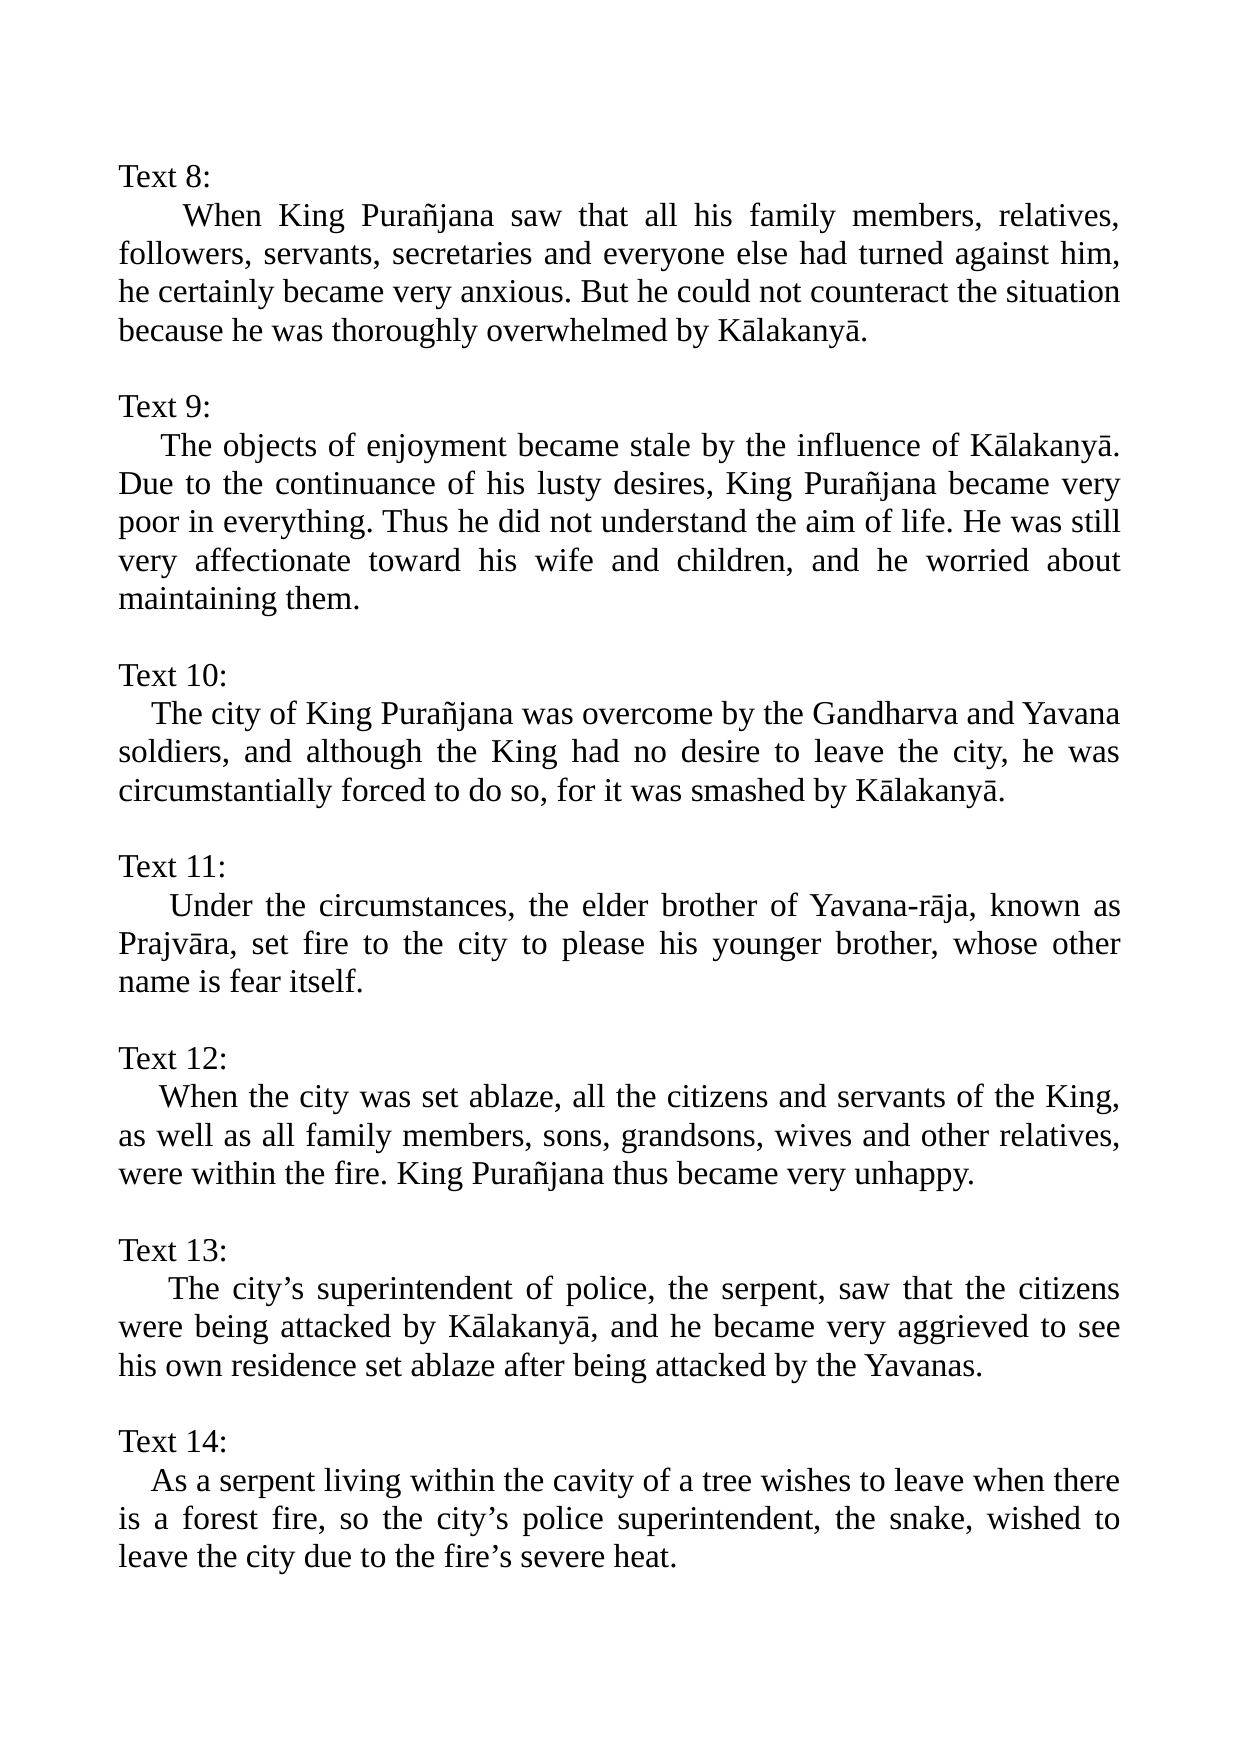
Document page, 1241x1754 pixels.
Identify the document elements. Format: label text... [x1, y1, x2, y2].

text When King Purañjana saw that all his family members, relatives, followers, servants, secretaries and everyone else had turned against him, he certainly became very anxious. But he could not counteract the situation because he was thoroughly overwhelmed by Kālakanyā. [118, 195, 1122, 348]
text Text 12: [118, 1038, 1122, 1076]
text Text 9: [118, 386, 1122, 425]
text Text 8: [118, 156, 1122, 195]
text Text 11: [118, 846, 1122, 885]
text As a serpent living within the cavity of a tree wishes to leave when there is a forest fire, so the city’s police superintendent, the snake, wished to leave the city due to the fire’s severe heat. [118, 1460, 1122, 1575]
text Under the circumstances, the elder brother of Yavana-rāja, known as Prajvāra, set fire to the city to please his younger brother, whose other name is fear itself. [118, 885, 1122, 1000]
text The objects of enjoyment became stale by the influence of Kālakanyā. Due to the continuance of his lusty desires, King Purañjana became very poor in everything. Thus he did not understand the aim of life. He was still very affectionate toward his wife and children, and he worried about maintaining them. [118, 425, 1122, 616]
text When the city was set ablaze, all the citizens and servants of the King, as well as all family members, sons, grandsons, wives and other relatives, were within the fire. King Purañjana thus became very unhappy. [118, 1076, 1122, 1191]
text The city’s superintendent of police, the serpent, saw that the citizens were being attacked by Kālakanyā, and he became very aggrieved to see his own residence set ablaze after being attacked by the Yavanas. [118, 1268, 1122, 1383]
text Text 13: [118, 1230, 1122, 1268]
text Text 14: [118, 1421, 1122, 1460]
text Text 10: [118, 655, 1122, 693]
text The city of King Purañjana was overcome by the Gandharva and Yavana soldiers, and although the King had no desire to leave the city, he was circumstantially forced to do so, for it was smashed by Kālakanyā. [118, 693, 1122, 808]
